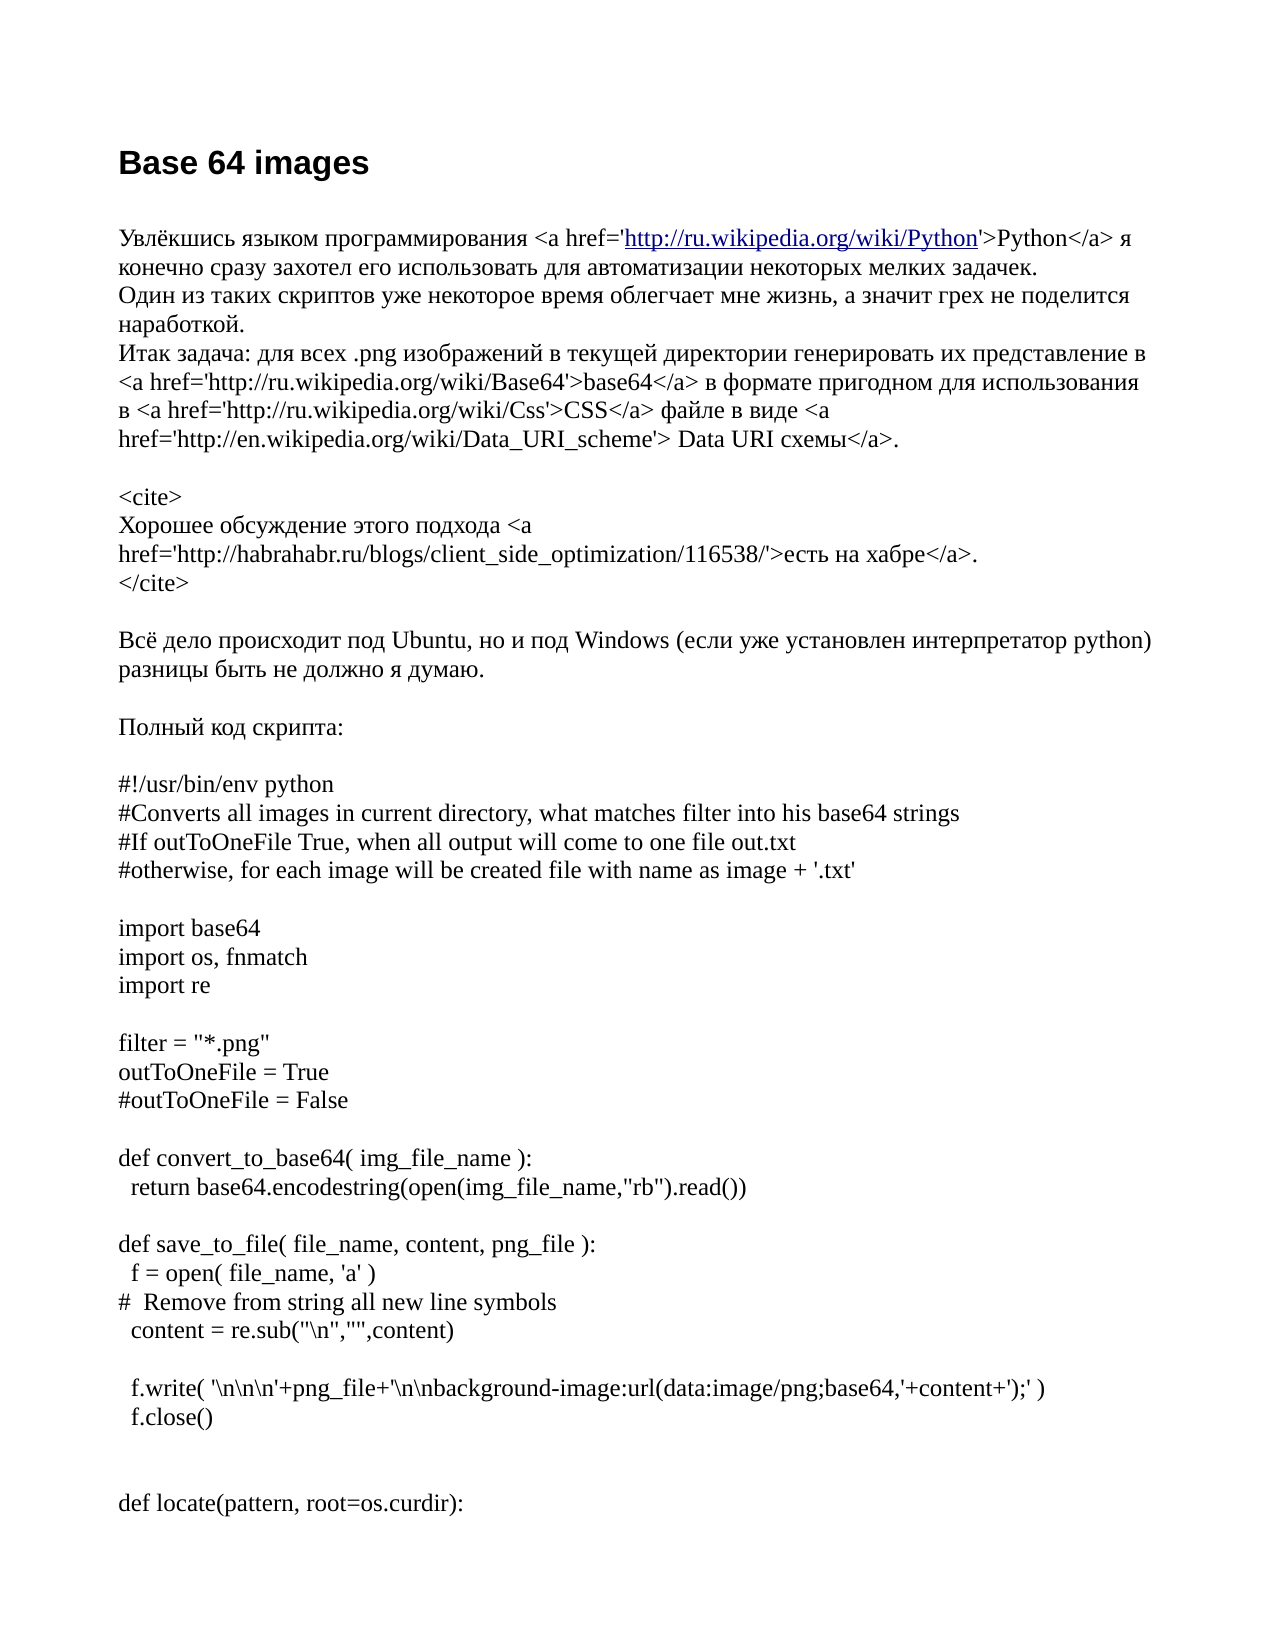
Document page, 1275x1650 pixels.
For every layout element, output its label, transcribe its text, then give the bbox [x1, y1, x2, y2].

text Увлёкшись языком программирования <a href='http://ru.wikipedia.org/wiki/Python'>Python</a> я конечно сразу захотел его использовать для автоматизации некоторых мелких задачек. [118, 223, 1157, 281]
text #Converts all images in current directory, what matches filter into his base64 strings [118, 798, 1157, 827]
text outToOneFile = True [118, 1057, 1157, 1086]
text import base64 [118, 913, 1157, 942]
text import os, fnmatch [118, 942, 1157, 971]
text def save_to_file( file_name, content, png_file ): [118, 1229, 1157, 1258]
text def convert_to_base64( img_file_name ): [118, 1143, 1157, 1172]
text return base64.encodestring(open(img_file_name,"rb").read()) [118, 1172, 1157, 1201]
text Хорошее обсуждение этого подхода <a href='http://habrahabr.ru/blogs/client_side_optimization/116538/'>есть на хабре</a>. [118, 511, 1157, 568]
text f.close() [118, 1402, 1157, 1431]
text def locate(pattern, root=os.curdir): [118, 1488, 1157, 1517]
text f = open( file_name, 'a' ) [118, 1258, 1157, 1287]
text Итак задача: для всех .png изображений в текущей директории генерировать их представление в <a href='http://ru.wikipedia.org/wiki/Base64'>base64</a> в формате пригодном для использования в <a href='http://ru.wikipedia.org/wiki/Css'>CSS</a> файле в виде <a href='http://en.wikipedia.org/wiki/Data_URI_scheme'> Data URI схемы</a>. [118, 338, 1157, 453]
text Полный код скрипта: [118, 712, 1157, 741]
text import re [118, 971, 1157, 999]
text Один из таких скриптов уже некоторое время облегчает мне жизнь, а значит грех не поделится наработкой. [118, 281, 1157, 338]
text #If outToOneFile True, when all output will come to one file out.txt [118, 827, 1157, 856]
text #!/usr/bin/env python [118, 769, 1157, 798]
text #otherwise, for each image will be created file with name as image + '.txt' [118, 856, 1157, 884]
text </cite> [118, 568, 1157, 597]
text filter = "*.png" [118, 1028, 1157, 1057]
text f.write( '\n\n\n'+png_file+'\n\nbackground-image:url(data:image/png;base64,'+content+');' ) [118, 1373, 1157, 1402]
text <cite> [118, 482, 1157, 511]
text content = re.sub("\n","",content) [118, 1316, 1157, 1344]
text # Remove from string all new line symbols [118, 1287, 1157, 1316]
subtitle Base 64 images [118, 143, 1157, 182]
text Всё дело происходит под Ubuntu, но и под Windows (если уже установлен интерпретатор python) разницы быть не должно я думаю. [118, 626, 1157, 683]
text #outToOneFile = False [118, 1086, 1157, 1114]
